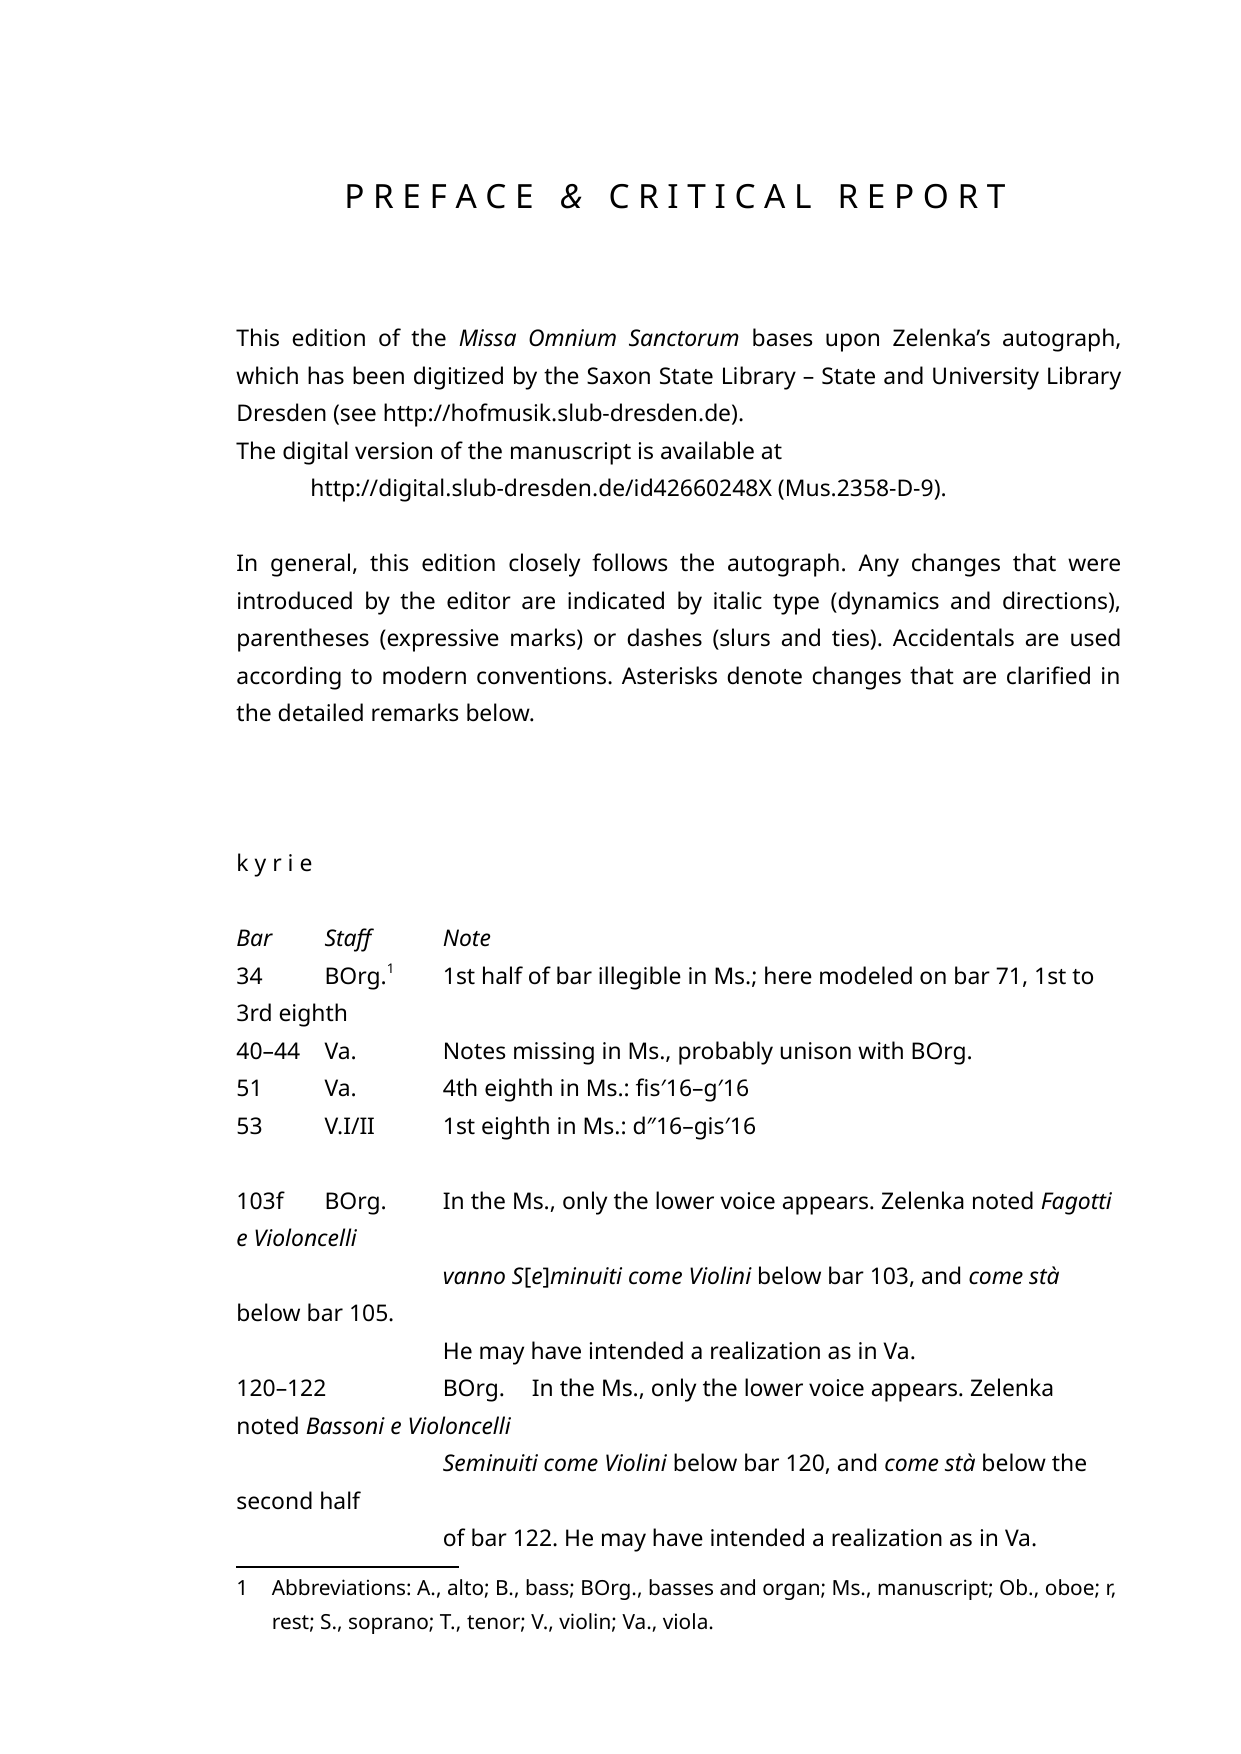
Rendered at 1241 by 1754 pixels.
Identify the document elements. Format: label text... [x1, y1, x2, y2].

text The digital version of the manuscript is available at http://digital.slub-dresden.de/id42660248X (Mus.2358-D-9). [236, 435, 1122, 504]
text k y r i e [236, 847, 1122, 879]
text Bar Staff Note 34 BOrg. 1st half of bar illegible in Ms.; here modeled on bar 71, 1st to 3rd eighth 40–44 Va. Notes missing in Ms., probably unison with BOrg. 51 Va. 4th eighth in Ms.: fis′16–g′16 53 V.I/II 1st eighth in Ms.: d″16–gis′16 [236, 922, 1122, 1141]
text In general, this edition closely follows the autograph. Any changes that were introduced by the editor are indicated by italic type (dynamics and directions), parentheses (expressive marks) or dashes (slurs and ties). Accidentals are used according to modern conventions. Asterisks denote changes that are clarified in the detailed remarks below. [236, 547, 1122, 729]
text This edition of the Missa Omnium Sanctorum bases upon Zelenka’s autograph, which has been digitized by the Saxon State Library – State and University Library Dresden (see http://hofmusik.slub-dresden.de). [236, 322, 1122, 429]
text Abbreviations: A., alto; B., bass; BOrg., basses and organ; Ms., manuscript; Ob., oboe; r, rest; S., soprano; T., tenor; V., violin; Va., viola. [236, 1573, 1122, 1636]
text 103f BOrg. In the Ms., only the lower voice appears. Zelenka noted Fagotti e Violoncelli vanno S[e]minuiti come Violini below bar 103, and come stà below bar 105. He may have intended a realization as in Va. 120–122 BOrg. In the Ms., only the lower voice appears. Zelenka noted Bassoni e Violoncelli Seminuiti come Violini below bar 120, and come stà below the second half of bar 122. He may have intended a realization as in Va. [236, 1147, 1122, 1554]
text P R E F A C E & C R I T I C A L R E P O R T [236, 173, 1122, 218]
